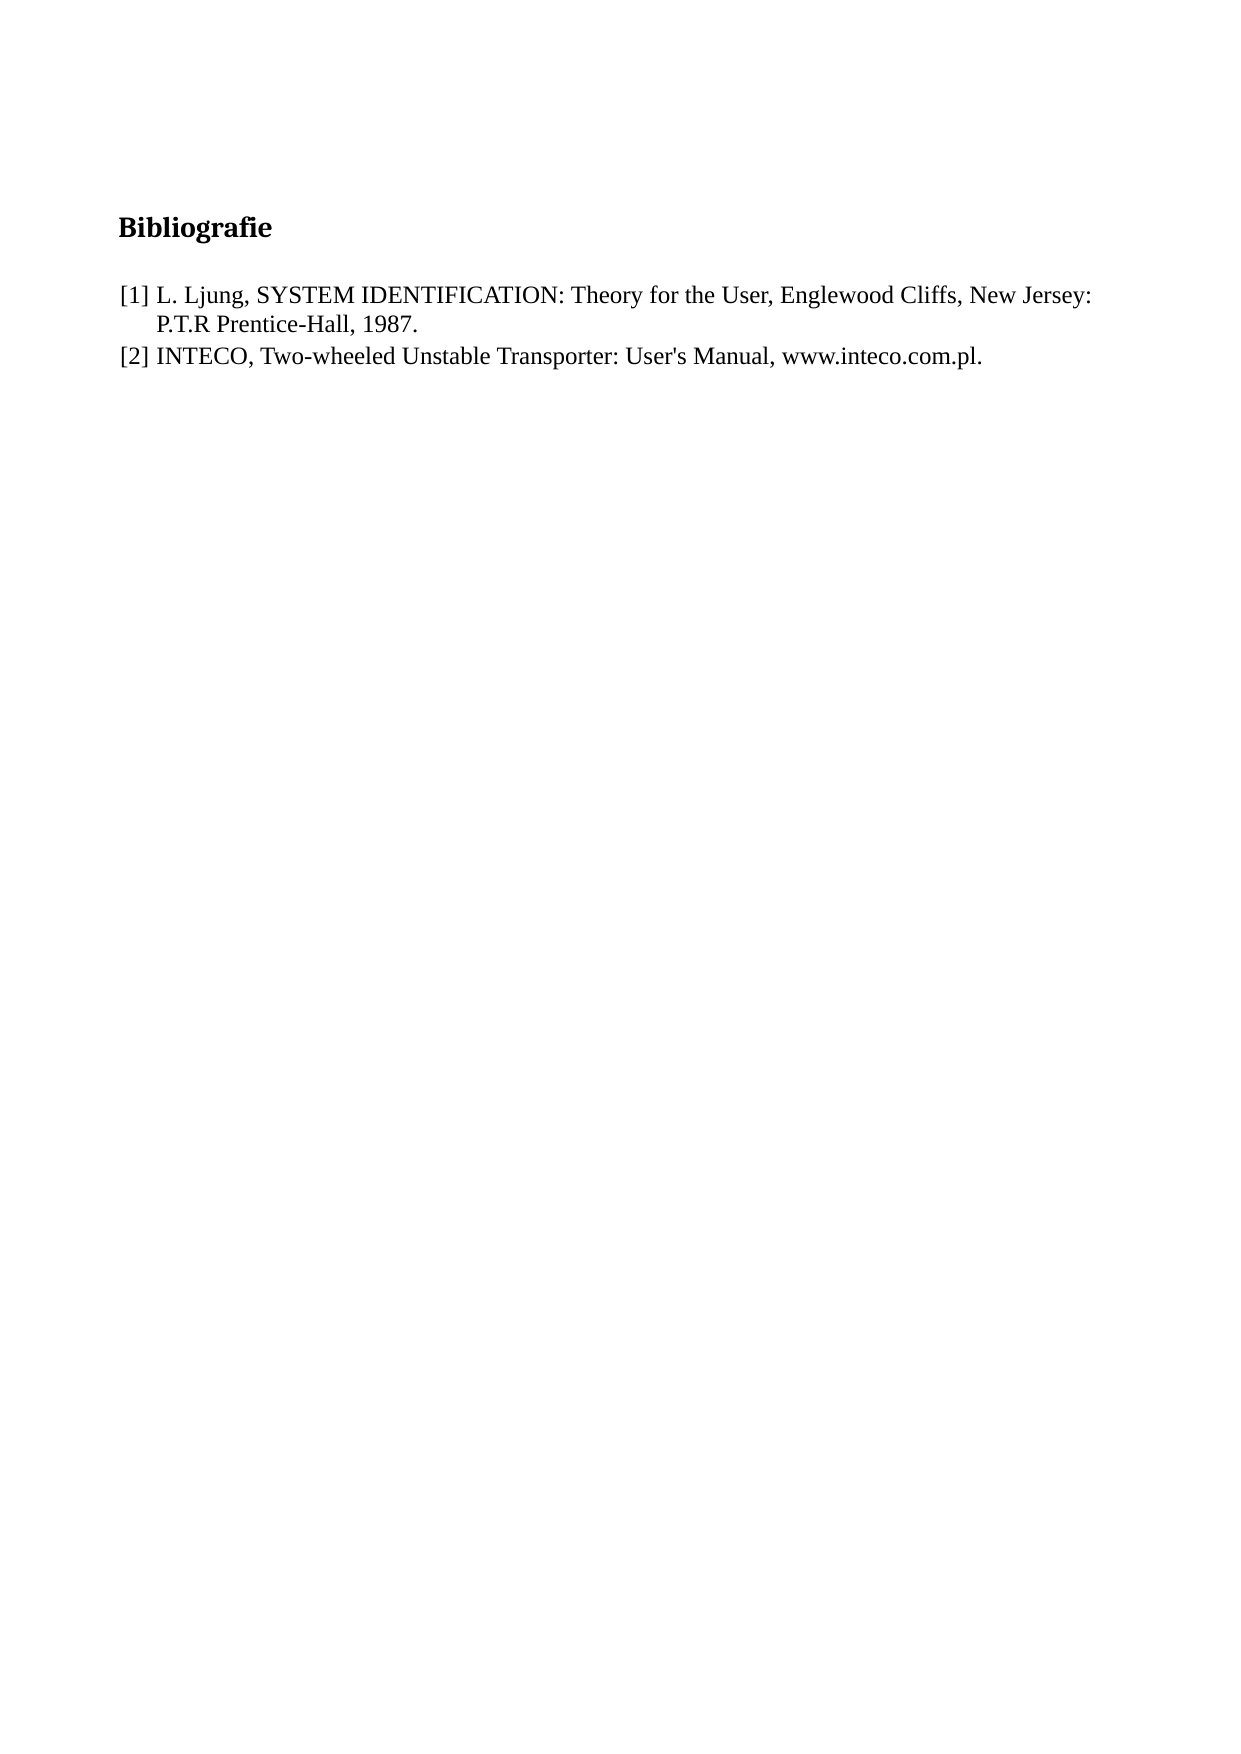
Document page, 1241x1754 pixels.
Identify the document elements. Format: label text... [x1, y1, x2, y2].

table_header L. Ljung, SYSTEM IDENTIFICATION: Theory for the User, Englewood Cliffs, New Jersey: P.T.R Prentice-Hall, 1987. [155, 279, 1122, 339]
table_header [1] [118, 279, 155, 339]
table_cell INTECO, Two-wheeled Unstable Transporter: User's Manual, www.inteco.com.pl. [155, 339, 1122, 371]
table_cell [2] [118, 339, 155, 371]
subtitle Bibliografie [118, 211, 1122, 245]
